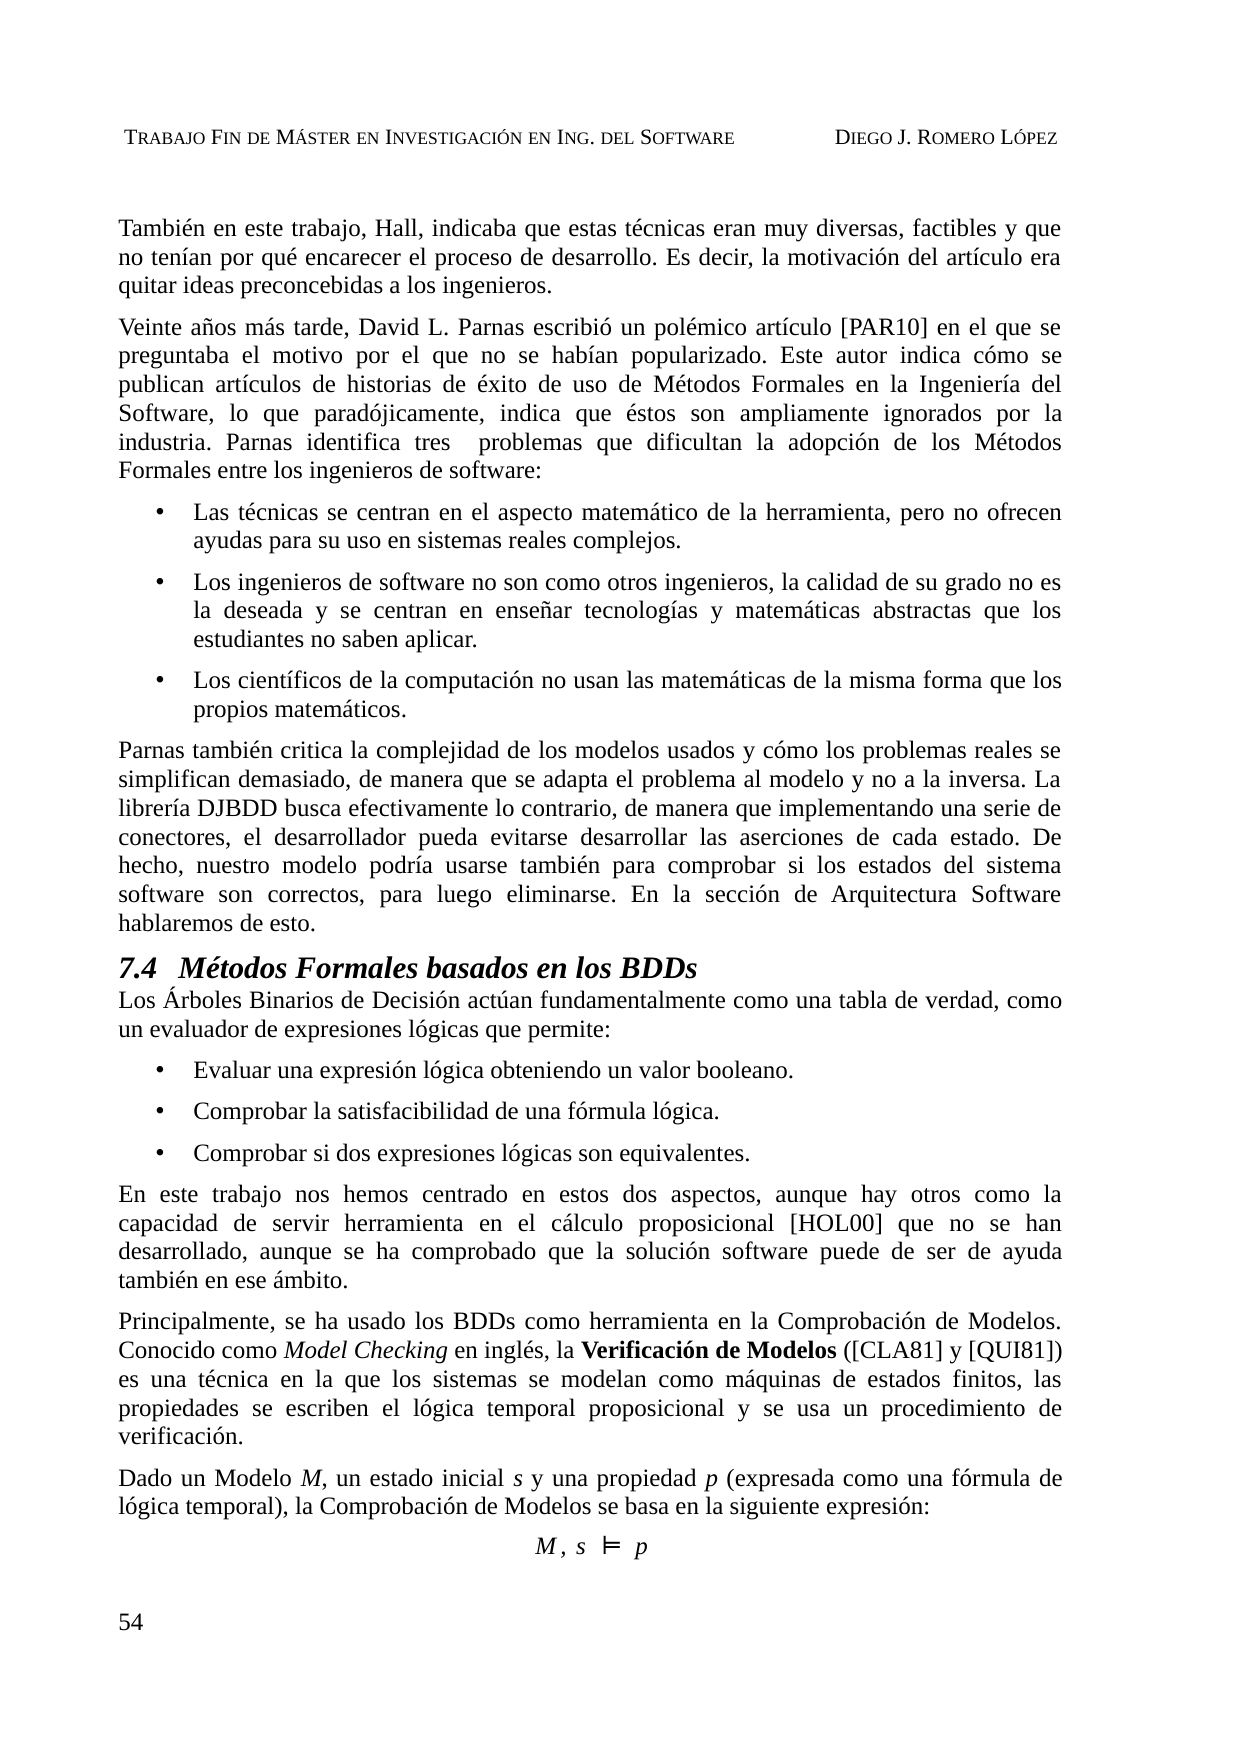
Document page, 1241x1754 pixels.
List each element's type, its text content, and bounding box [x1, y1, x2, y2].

list Las técnicas se centran en el aspecto matemático de la herramienta, pero no ofrecen ayudas para su uso en sistemas reales complejos. [156, 497, 1063, 554]
text Parnas también critica la complejidad de los modelos usados y cómo los problemas reales se simplifican demasiado, de manera que se adapta el problema al modelo y no a la inversa. La librería DJBDD busca efectivamente lo contrario, de manera que implementando una serie de conectores, el desarrollador pueda evitarse desarrollar las aserciones de cada estado. De hecho, nuestro modelo podría usarse también para comprobar si los estados del sistema software son correctos, para luego eliminarse. En la sección de Arquitectura Software hablaremos de esto. [118, 736, 1063, 937]
text Principalmente, se ha usado los BDDs como herramienta en la Comprobación de Modelos. Conocido como Model Checking en inglés, la Verificación de Modelos ([CLA81] y [QUI81]) es una técnica en la que los sistemas se modelan como máquinas de estados finitos, las propiedades se escriben el lógica temporal proposicional y se usa un procedimiento de verificación. [118, 1306, 1063, 1450]
list Comprobar si dos expresiones lógicas son equivalentes. [156, 1138, 1063, 1166]
text Veinte años más tarde, David L. Parnas escribió un polémico artículo [PAR10] en el que se preguntaba el motivo por el que no se habían popularizado. Este autor indica cómo se publican artículos de historias de éxito de uso de Métodos Formales en la Ingeniería del Software, lo que paradójicamente, indica que éstos son ampliamente ignorados por la industria. Parnas identifica tres problemas que dificultan la adopción de los Métodos Formales entre los ingenieros de software: [118, 312, 1063, 484]
text En este trabajo nos hemos centrado en estos dos aspectos, aunque hay otros como la capacidad de servir herramienta en el cálculo proposicional [HOL00] que no se han desarrollado, aunque se ha comprobado que la solución software puede de ser de ayuda también en ese ámbito. [118, 1179, 1063, 1294]
list Evaluar una expresión lógica obteniendo un valor booleano. [156, 1055, 1063, 1084]
text También en este trabajo, Hall, indicaba que estas técnicas eran muy diversas, factibles y que no tenían por qué encarecer el proceso de desarrollo. Es decir, la motivación del artículo era quitar ideas preconcebidas a los ingenieros. [118, 213, 1063, 299]
list Comprobar la satisfacibilidad de una fórmula lógica. [156, 1096, 1063, 1125]
list Los ingenieros de software no son como otros ingenieros, la calidad de su grado no es la deseada y se centran en enseñar tecnologías y matemáticas abstractas que los estudiantes no saben aplicar. [156, 567, 1063, 653]
text Los Árboles Binarios de Decisión actúan fundamentalmente como una tabla de verdad, como un evaluador de expresiones lógicas que permite: [118, 985, 1063, 1043]
list Los científicos de la computación no usan las matemáticas de la misma forma que los propios matemáticos. [156, 666, 1063, 723]
subtitle Métodos Formales basados en los BDDs [118, 949, 1063, 985]
text Dado un Modelo M, un estado inicial s y una propiedad p (expresada como una fórmula de lógica temporal), la Comprobación de Modelos se basa en la siguiente expresión: [118, 1463, 1063, 1520]
